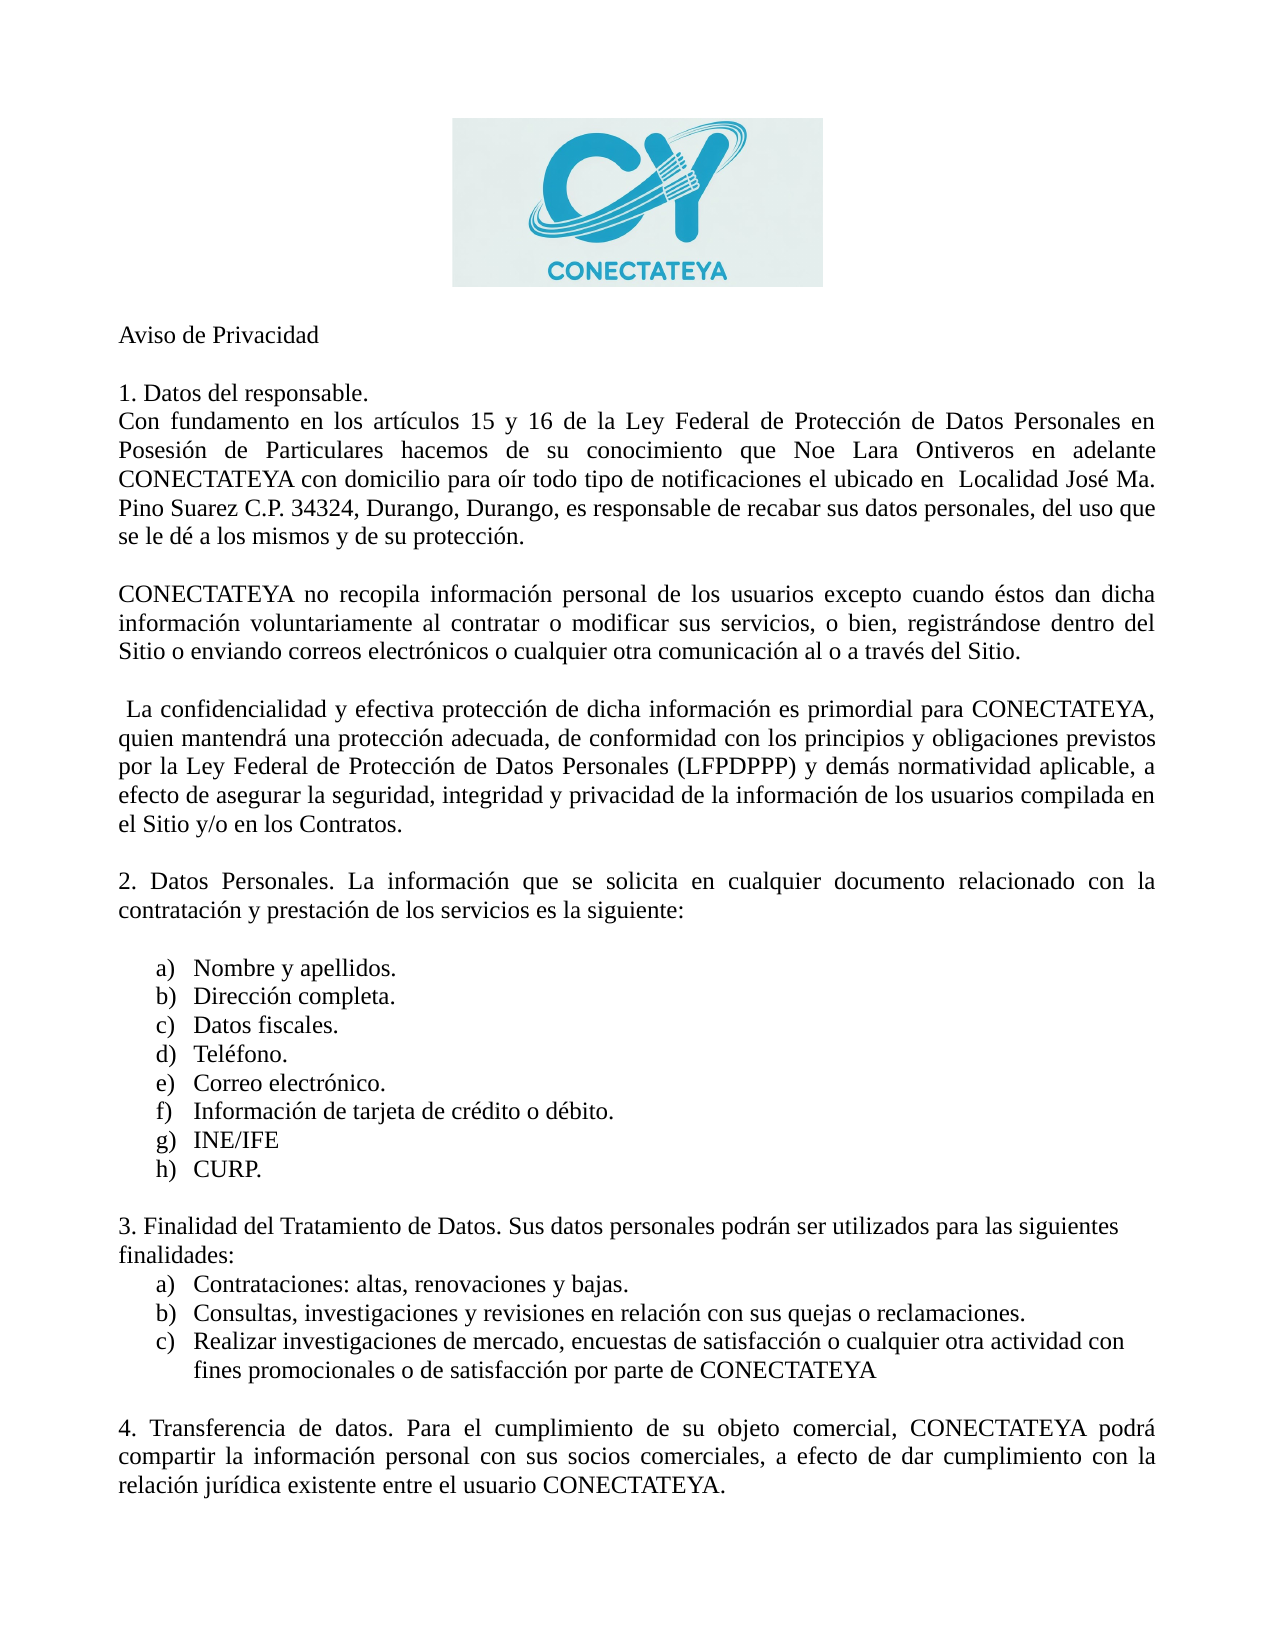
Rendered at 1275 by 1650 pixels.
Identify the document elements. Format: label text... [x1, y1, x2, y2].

text Con fundamento en los artículos 15 y 16 de la Ley Federal de Protección de Datos Personales en Posesión de Particulares hacemos de su conocimiento que Noe Lara Ontiveros en adelante CONECTATEYA con domicilio para oír todo tipo de notificaciones el ubicado en Localidad José Ma. Pino Suarez C.P. 34324, Durango, Durango, es responsable de recabar sus datos personales, del uso que se le dé a los mismos y de su protección. [118, 406, 1157, 550]
list Nombre y apellidos. [156, 953, 1157, 981]
list Contrataciones: altas, renovaciones y bajas. [156, 1269, 1157, 1298]
list Datos fiscales. [156, 1010, 1157, 1039]
list Consultas, investigaciones y revisiones en relación con sus quejas o reclamaciones. [156, 1298, 1157, 1326]
list Teléfono. [156, 1039, 1157, 1068]
list CURP. [156, 1154, 1157, 1183]
list INE/IFE [156, 1125, 1157, 1154]
text 1. Datos del responsable. [118, 378, 1157, 406]
list Realizar investigaciones de mercado, encuestas de satisfacción o cualquier otra actividad con fines promocionales o de satisfacción por parte de CONECTATEYA [156, 1326, 1157, 1384]
list Información de tarjeta de crédito o débito. [156, 1096, 1157, 1125]
text Aviso de Privacidad [118, 320, 1157, 349]
list Correo electrónico. [156, 1068, 1157, 1096]
text 4. Transferencia de datos. Para el cumplimiento de su objeto comercial, CONECTATEYA podrá compartir la información personal con sus socios comerciales, a efecto de dar cumplimiento con la relación jurídica existente entre el usuario CONECTATEYA. [118, 1413, 1157, 1499]
text La confidencialidad y efectiva protección de dicha información es primordial para CONECTATEYA, quien mantendrá una protección adecuada, de conformidad con los principios y obligaciones previstos por la Ley Federal de Protección de Datos Personales (LFPDPPP) y demás normatividad aplicable, a efecto de asegurar la seguridad, integridad y privacidad de la información de los usuarios compilada en el Sitio y/o en los Contratos. [118, 694, 1157, 838]
list Dirección completa. [156, 981, 1157, 1010]
text CONECTATEYA no recopila información personal de los usuarios excepto cuando éstos dan dicha información voluntariamente al contratar o modificar sus servicios, o bien, registrándose dentro del Sitio o enviando correos electrónicos o cualquier otra comunicación al o a través del Sitio. [118, 579, 1157, 665]
text 3. Finalidad del Tratamiento de Datos. Sus datos personales podrán ser utilizados para las siguientes finalidades: [118, 1211, 1157, 1269]
picture [452, 118, 823, 287]
text 2. Datos Personales. La información que se solicita en cualquier documento relacionado con la contratación y prestación de los servicios es la siguiente: [118, 866, 1157, 924]
